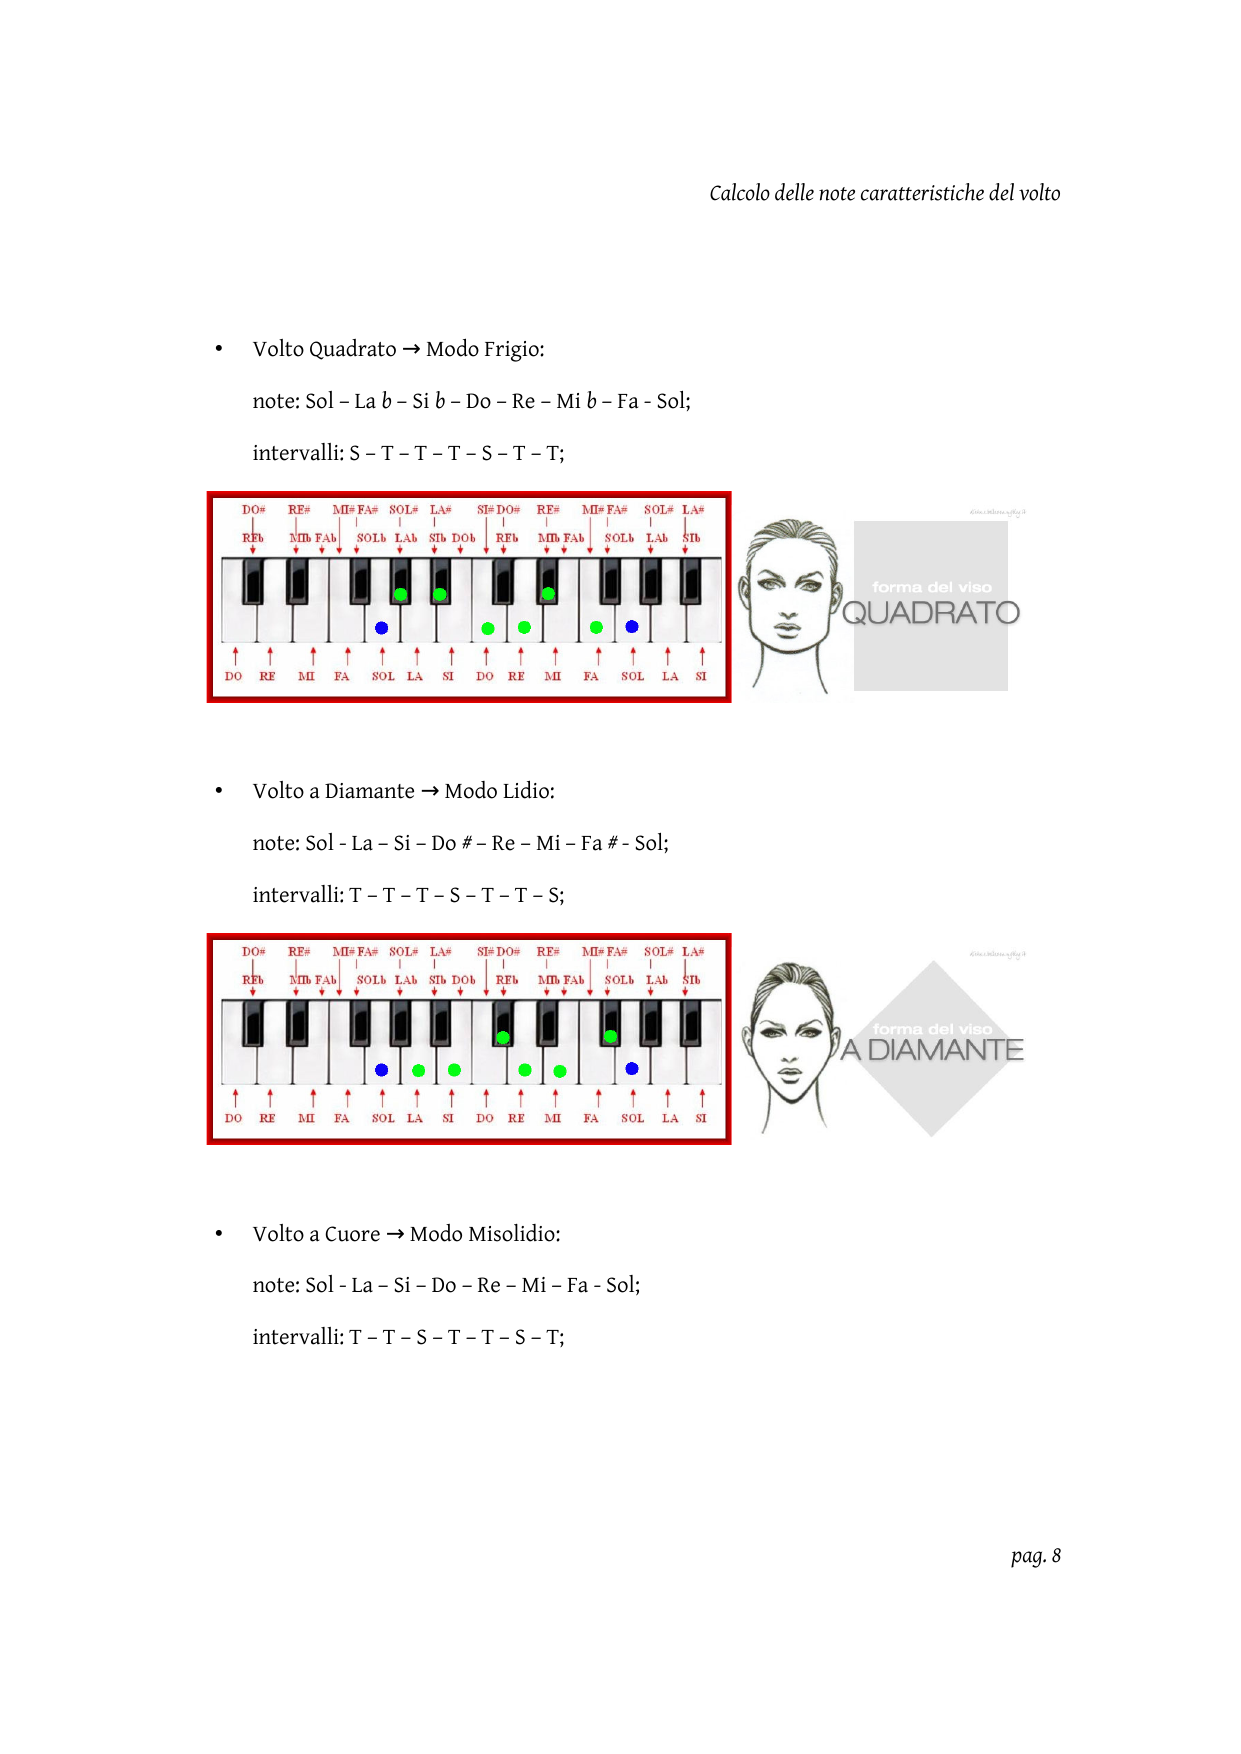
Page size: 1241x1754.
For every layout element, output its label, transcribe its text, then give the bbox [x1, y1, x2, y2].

list note: Sol - La – Si – Do – Re – Mi – Fa - Sol; [215, 1273, 1093, 1299]
list Volto a Diamante → Modo Lidio: [215, 779, 1093, 806]
list note: Sol - La – Si – Do # – Re – Mi – Fa # - Sol; [215, 831, 1093, 857]
list Volto Quadrato → Modo Frigio: [215, 337, 1093, 363]
list note: Sol – La b – Si b – Do – Re – Mi b – Fa - Sol; [215, 388, 1093, 415]
list intervalli: T – T – S – T – T – S – T; [215, 1324, 1093, 1351]
picture [206, 491, 1028, 703]
picture [206, 933, 1028, 1145]
list Volto a Cuore → Modo Misolidio: [215, 1221, 1093, 1248]
list intervalli: T – T – T – S – T – T – S; [215, 882, 1093, 909]
list intervalli: S – T – T – T – S – T – T; [215, 440, 1093, 466]
